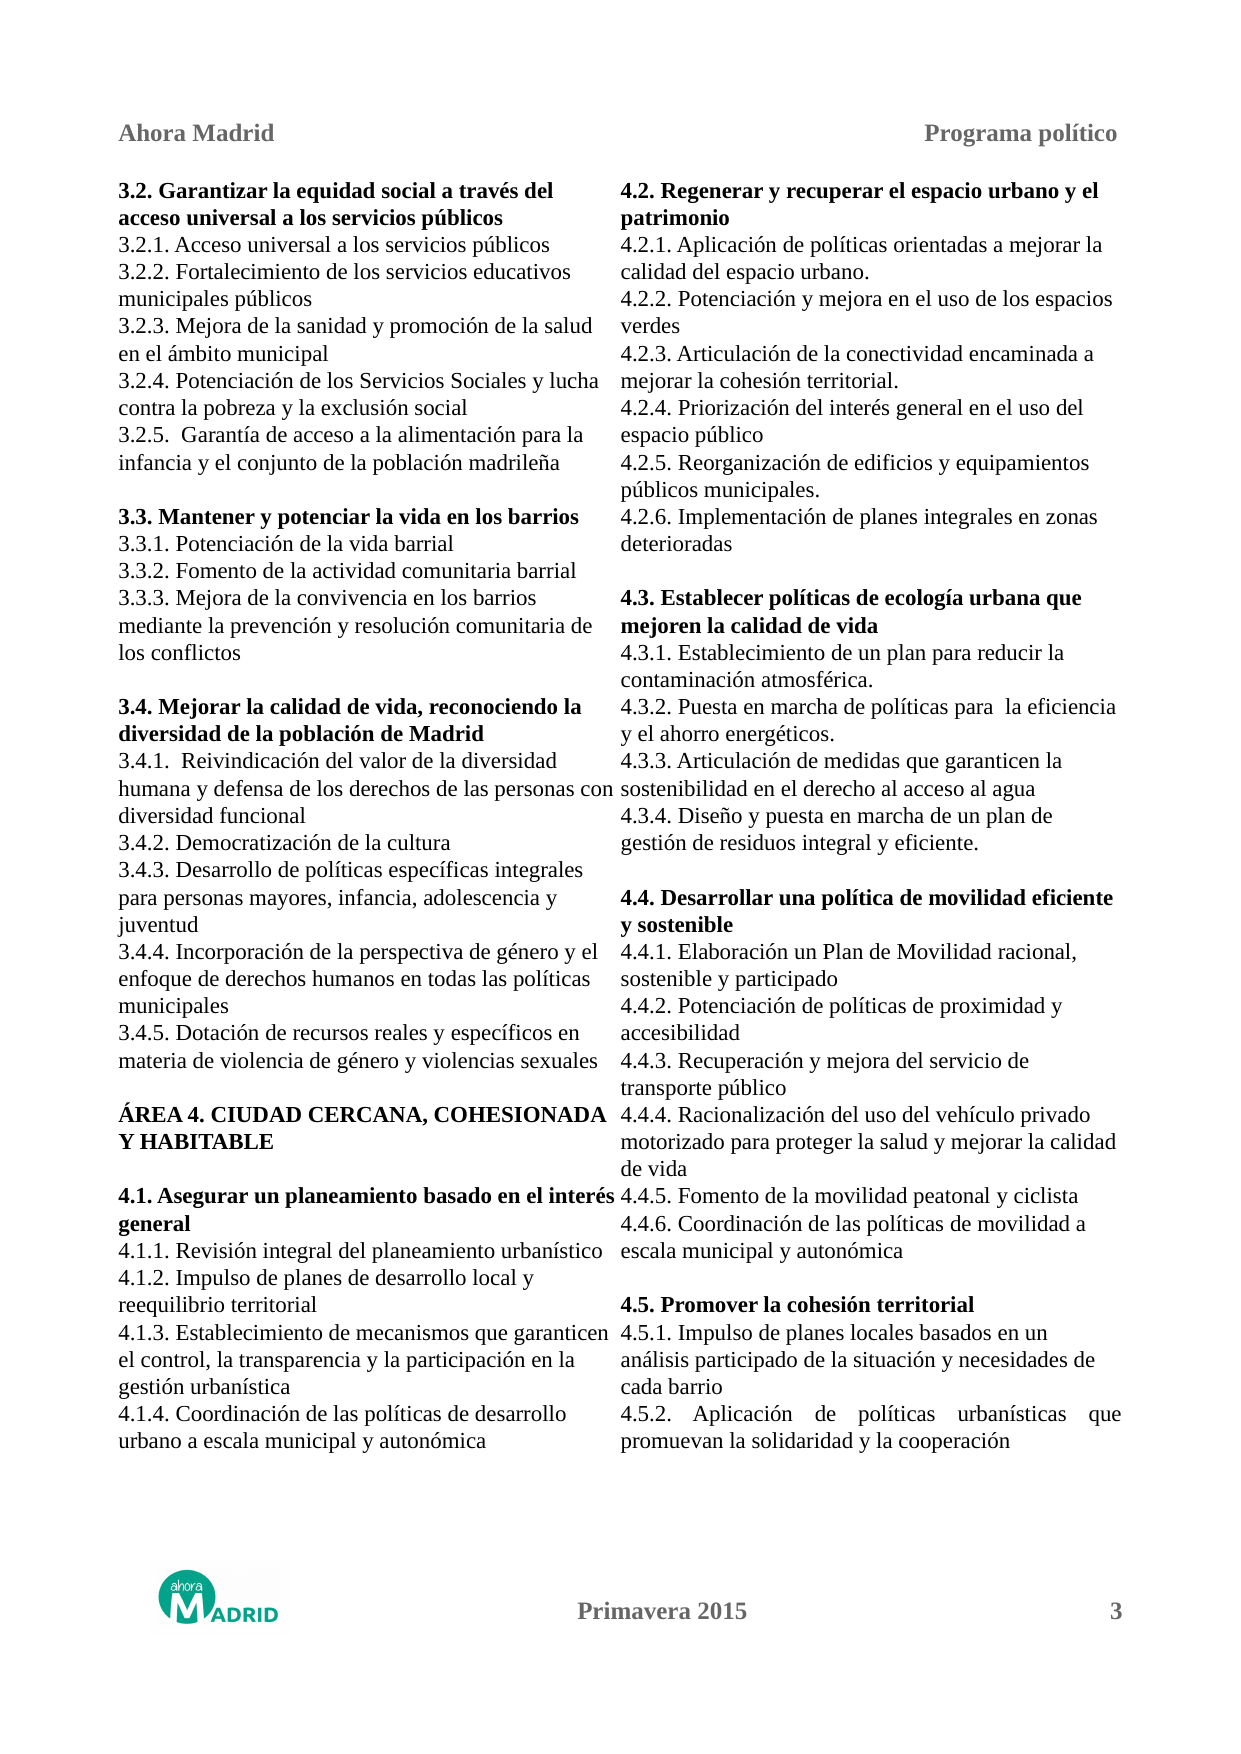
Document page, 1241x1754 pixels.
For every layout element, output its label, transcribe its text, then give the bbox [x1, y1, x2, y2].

list 3.2.3. Mejora de la sanidad y promoción de la salud en el ámbito municipal [118, 312, 620, 367]
text 4.2. Regenerar y recuperar el espacio urbano y el patrimonio [620, 176, 1122, 231]
text 4.1.2. Impulso de planes de desarrollo local y reequilibrio territorial [118, 1264, 620, 1318]
list 3.4.3. Desarrollo de políticas específicas integrales para personas mayores, infancia, adolescencia y juventud [118, 856, 620, 938]
list 3.4.1. Reivindicación del valor de la diversidad humana y defensa de los derechos de las personas con diversidad funcional [118, 747, 620, 829]
text 4.4.2. Potenciación de políticas de proximidad y accesibilidad [620, 992, 1122, 1046]
text 4.1. Asegurar un planeamiento basado en el interés general [118, 1182, 620, 1237]
text 4.4.1. Elaboración un Plan de Movilidad racional, sostenible y participado [620, 938, 1122, 992]
text 4.1.1. Revisión integral del planeamiento urbanístico [118, 1237, 620, 1264]
text 4.5.2. Aplicación de políticas urbanísticas que promuevan la solidaridad y la cooperación [620, 1400, 1122, 1454]
text 4.5.1. Impulso de planes locales basados en un análisis participado de la situación y necesidades de cada barrio [620, 1318, 1122, 1400]
list ÁREA 4. CIUDAD CERCANA, COHESIONADA Y HABITABLE [118, 1101, 620, 1155]
list 3.2.1. Acceso universal a los servicios públicos [118, 231, 620, 258]
text 4.4. Desarrollar una política de movilidad eficiente y sostenible [620, 883, 1122, 938]
list 3.2.5. Garantía de acceso a la alimentación para la infancia y el conjunto de la población madrileña [118, 421, 620, 475]
text 4.2.5. Reorganización de edificios y equipamientos públicos municipales. [620, 448, 1122, 503]
text 4.2.4. Priorización del interés general en el uso del espacio público [620, 394, 1122, 448]
list 3.3.1. Potenciación de la vida barrial [118, 530, 620, 557]
text 4.4.4. Racionalización del uso del vehículo privado motorizado para proteger la salud y mejorar la calidad de vida [620, 1101, 1122, 1182]
list 3.4.5. Dotación de recursos reales y específicos en materia de violencia de género y violencias sexuales [118, 1019, 620, 1073]
list 3.4.4. Incorporación de la perspectiva de género y el enfoque de derechos humanos en todas las políticas municipales [118, 938, 620, 1019]
list 3.4. Mejorar la calidad de vida, reconociendo la diversidad de la población de Madrid [118, 693, 620, 747]
text 4.3.4. Diseño y puesta en marcha de un plan de gestión de residuos integral y eficiente. [620, 802, 1122, 856]
text 4.3.2. Puesta en marcha de políticas para la eficiencia y el ahorro energéticos. [620, 693, 1122, 747]
picture [149, 1560, 290, 1636]
text 4.4.5. Fomento de la movilidad peatonal y ciclista [620, 1182, 1122, 1209]
text 4.4.3. Recuperación y mejora del servicio de transporte público [620, 1046, 1122, 1101]
text 4.1.3. Establecimiento de mecanismos que garanticen el control, la transparencia y la participación en la gestión urbanística [118, 1318, 620, 1400]
list 3.2. Garantizar la equidad social a través del acceso universal a los servicios públicos [118, 176, 620, 231]
list 3.3.2. Fomento de la actividad comunitaria barrial [118, 557, 620, 584]
text 4.5. Promover la cohesión territorial [620, 1291, 1122, 1318]
text 3.2.4. Potenciación de los Servicios Sociales y lucha contra la pobreza y la exclusión social [118, 367, 620, 421]
list 3.2.2. Fortalecimiento de los servicios educativos municipales públicos [118, 258, 620, 312]
text 4.2.1. Aplicación de políticas orientadas a mejorar la calidad del espacio urbano. [620, 231, 1122, 285]
list 3.3.3. Mejora de la convivencia en los barrios mediante la prevención y resolución comunitaria de los conflictos [118, 584, 620, 666]
list 3.3. Mantener y potenciar la vida en los barrios [118, 503, 620, 530]
text 4.4.6. Coordinación de las políticas de movilidad a escala municipal y autonómica [620, 1209, 1122, 1264]
text 4.3. Establecer políticas de ecología urbana que mejoren la calidad de vida [620, 584, 1122, 638]
text 4.2.6. Implementación de planes integrales en zonas deterioradas [620, 503, 1122, 557]
text 4.1.4. Coordinación de las políticas de desarrollo urbano a escala municipal y autonómica [118, 1400, 620, 1454]
text 4.2.2. Potenciación y mejora en el uso de los espacios verdes [620, 285, 1122, 339]
list 3.4.2. Democratización de la cultura [118, 829, 620, 856]
text 4.3.1. Establecimiento de un plan para reducir la contaminación atmosférica. [620, 638, 1122, 693]
text 4.2.3. Articulación de la conectividad encaminada a mejorar la cohesión territorial. [620, 339, 1122, 394]
text 4.3.3. Articulación de medidas que garanticen la sostenibilidad en el derecho al acceso al agua [620, 747, 1122, 802]
